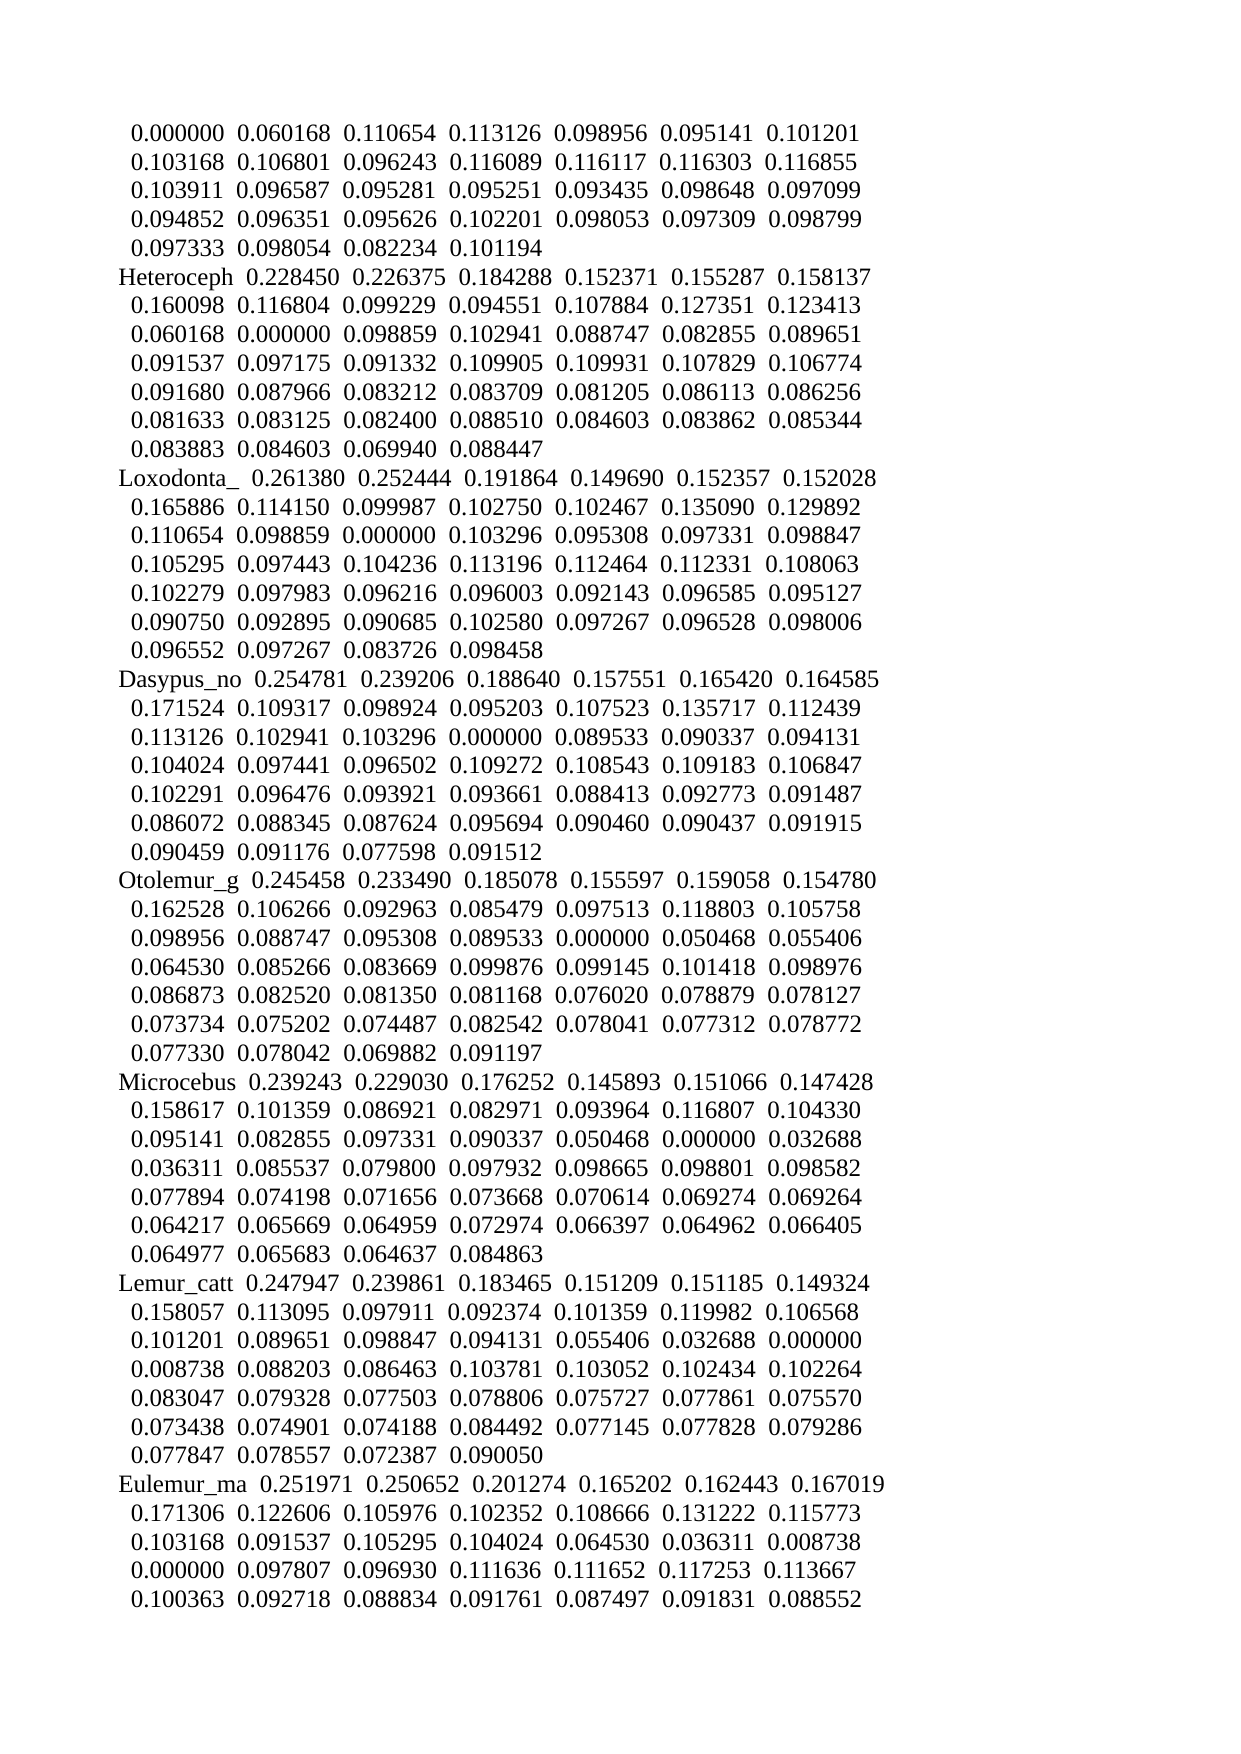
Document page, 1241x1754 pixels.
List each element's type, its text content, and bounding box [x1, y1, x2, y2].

text 0.077847 0.078557 0.072387 0.090050 [118, 1441, 1122, 1469]
text Otolemur_g 0.245458 0.233490 0.185078 0.155597 0.159058 0.154780 [118, 866, 1122, 894]
text 0.104024 0.097441 0.096502 0.109272 0.108543 0.109183 0.106847 [118, 751, 1122, 779]
text 0.083883 0.084603 0.069940 0.088447 [118, 434, 1122, 463]
text 0.091537 0.097175 0.091332 0.109905 0.109931 0.107829 0.106774 [118, 348, 1122, 377]
text 0.158057 0.113095 0.097911 0.092374 0.101359 0.119982 0.106568 [118, 1297, 1122, 1326]
text 0.086072 0.088345 0.087624 0.095694 0.090460 0.090437 0.091915 [118, 808, 1122, 837]
text 0.090459 0.091176 0.077598 0.091512 [118, 837, 1122, 866]
text 0.102291 0.096476 0.093921 0.093661 0.088413 0.092773 0.091487 [118, 779, 1122, 808]
text 0.064217 0.065669 0.064959 0.072974 0.066397 0.064962 0.066405 [118, 1211, 1122, 1239]
text 0.094852 0.096351 0.095626 0.102201 0.098053 0.097309 0.098799 [118, 204, 1122, 233]
text 0.097333 0.098054 0.082234 0.101194 [118, 233, 1122, 262]
text 0.000000 0.060168 0.110654 0.113126 0.098956 0.095141 0.101201 [118, 118, 1122, 147]
text 0.036311 0.085537 0.079800 0.097932 0.098665 0.098801 0.098582 [118, 1153, 1122, 1182]
text Heteroceph 0.228450 0.226375 0.184288 0.152371 0.155287 0.158137 [118, 262, 1122, 291]
text 0.077330 0.078042 0.069882 0.091197 [118, 1038, 1122, 1067]
text 0.000000 0.097807 0.096930 0.111636 0.111652 0.117253 0.113667 [118, 1556, 1122, 1584]
text 0.008738 0.088203 0.086463 0.103781 0.103052 0.102434 0.102264 [118, 1354, 1122, 1383]
text 0.101201 0.089651 0.098847 0.094131 0.055406 0.032688 0.000000 [118, 1326, 1122, 1354]
text 0.091680 0.087966 0.083212 0.083709 0.081205 0.086113 0.086256 [118, 377, 1122, 406]
text 0.077894 0.074198 0.071656 0.073668 0.070614 0.069274 0.069264 [118, 1182, 1122, 1211]
text 0.102279 0.097983 0.096216 0.096003 0.092143 0.096585 0.095127 [118, 578, 1122, 607]
text 0.073438 0.074901 0.074188 0.084492 0.077145 0.077828 0.079286 [118, 1412, 1122, 1441]
text 0.103168 0.091537 0.105295 0.104024 0.064530 0.036311 0.008738 [118, 1527, 1122, 1556]
text 0.100363 0.092718 0.088834 0.091761 0.087497 0.091831 0.088552 [118, 1584, 1122, 1613]
text 0.105295 0.097443 0.104236 0.113196 0.112464 0.112331 0.108063 [118, 549, 1122, 578]
text 0.158617 0.101359 0.086921 0.082971 0.093964 0.116807 0.104330 [118, 1096, 1122, 1124]
text 0.064530 0.085266 0.083669 0.099876 0.099145 0.101418 0.098976 [118, 952, 1122, 981]
text 0.064977 0.065683 0.064637 0.084863 [118, 1239, 1122, 1268]
text 0.096552 0.097267 0.083726 0.098458 [118, 636, 1122, 664]
text 0.073734 0.075202 0.074487 0.082542 0.078041 0.077312 0.078772 [118, 1009, 1122, 1038]
text 0.171306 0.122606 0.105976 0.102352 0.108666 0.131222 0.115773 [118, 1498, 1122, 1527]
text 0.103911 0.096587 0.095281 0.095251 0.093435 0.098648 0.097099 [118, 176, 1122, 204]
text 0.095141 0.082855 0.097331 0.090337 0.050468 0.000000 0.032688 [118, 1124, 1122, 1153]
text 0.162528 0.106266 0.092963 0.085479 0.097513 0.118803 0.105758 [118, 894, 1122, 923]
text 0.086873 0.082520 0.081350 0.081168 0.076020 0.078879 0.078127 [118, 981, 1122, 1009]
text 0.103168 0.106801 0.096243 0.116089 0.116117 0.116303 0.116855 [118, 147, 1122, 176]
text 0.171524 0.109317 0.098924 0.095203 0.107523 0.135717 0.112439 [118, 693, 1122, 722]
text 0.160098 0.116804 0.099229 0.094551 0.107884 0.127351 0.123413 [118, 291, 1122, 319]
text 0.060168 0.000000 0.098859 0.102941 0.088747 0.082855 0.089651 [118, 319, 1122, 348]
text 0.110654 0.098859 0.000000 0.103296 0.095308 0.097331 0.098847 [118, 521, 1122, 549]
text Eulemur_ma 0.251971 0.250652 0.201274 0.165202 0.162443 0.167019 [118, 1469, 1122, 1498]
text 0.165886 0.114150 0.099987 0.102750 0.102467 0.135090 0.129892 [118, 492, 1122, 521]
text 0.083047 0.079328 0.077503 0.078806 0.075727 0.077861 0.075570 [118, 1383, 1122, 1412]
text 0.098956 0.088747 0.095308 0.089533 0.000000 0.050468 0.055406 [118, 923, 1122, 952]
text 0.081633 0.083125 0.082400 0.088510 0.084603 0.083862 0.085344 [118, 406, 1122, 434]
text Lemur_catt 0.247947 0.239861 0.183465 0.151209 0.151185 0.149324 [118, 1268, 1122, 1297]
text Dasypus_no 0.254781 0.239206 0.188640 0.157551 0.165420 0.164585 [118, 664, 1122, 693]
text Microcebus 0.239243 0.229030 0.176252 0.145893 0.151066 0.147428 [118, 1067, 1122, 1096]
text 0.113126 0.102941 0.103296 0.000000 0.089533 0.090337 0.094131 [118, 722, 1122, 751]
text 0.090750 0.092895 0.090685 0.102580 0.097267 0.096528 0.098006 [118, 607, 1122, 636]
text Loxodonta_ 0.261380 0.252444 0.191864 0.149690 0.152357 0.152028 [118, 463, 1122, 492]
